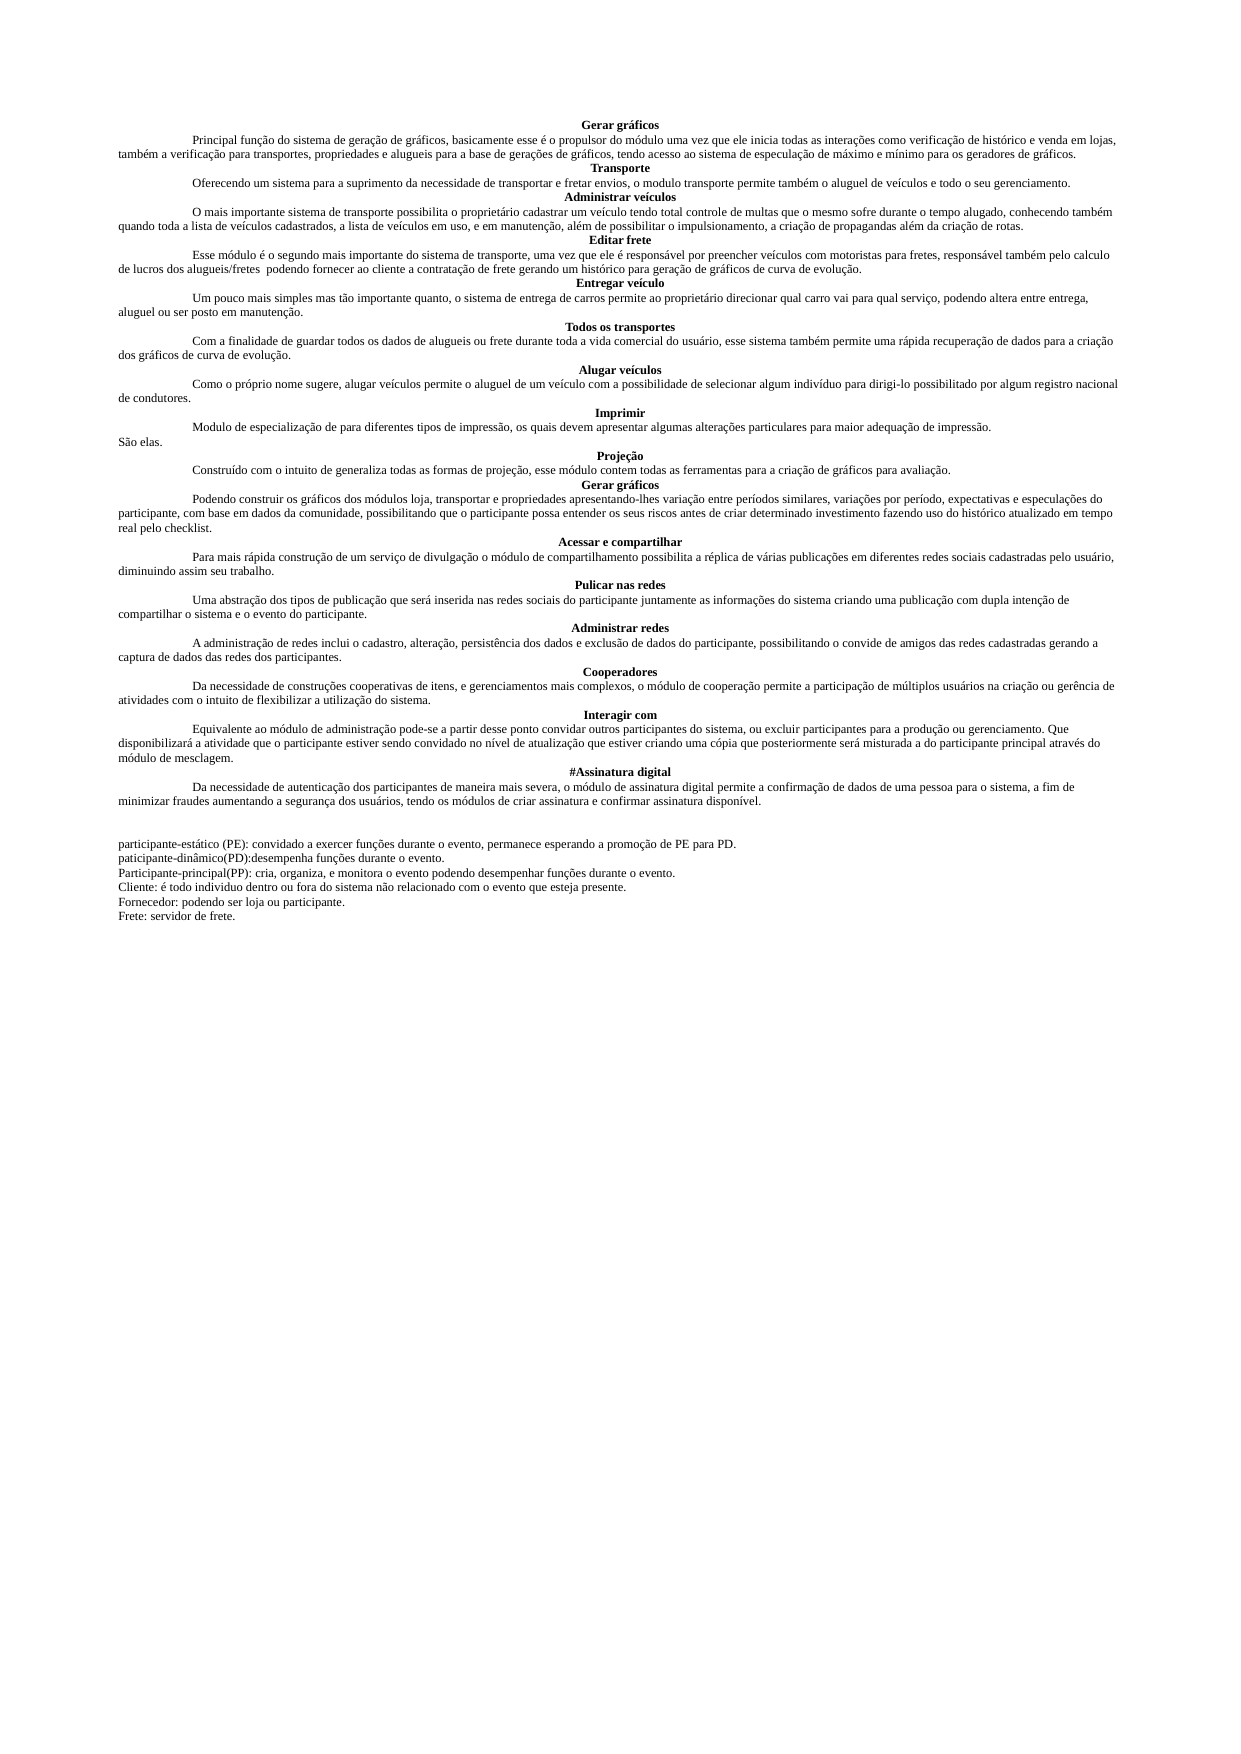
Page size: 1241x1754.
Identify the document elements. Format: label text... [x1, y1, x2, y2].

text Administrar veículos [118, 190, 1122, 204]
text Gerar gráficos [118, 118, 1122, 132]
text Para mais rápida construção de um serviço de divulgação o módulo de compartilhamento possibilita a réplica de várias publicações em diferentes redes sociais cadastradas pelo usuário, diminuindo assim seu trabalho. [118, 549, 1122, 578]
text Pulicar nas redes [118, 578, 1122, 592]
text Uma abstração dos tipos de publicação que será inserida nas redes sociais do participante juntamente as informações do sistema criando uma publicação com dupla intenção de compartilhar o sistema e o evento do participante. [118, 592, 1122, 621]
text Da necessidade de autenticação dos participantes de maneira mais severa, o módulo de assinatura digital permite a confirmação de dados de uma pessoa para o sistema, a fim de minimizar fraudes aumentando a segurança dos usuários, tendo os módulos de criar assinatura e confirmar assinatura disponível. [118, 779, 1122, 808]
text Participante-principal(PP): cria, organiza, e monitora o evento podendo desempenhar funções durante o evento. [118, 866, 1122, 880]
text Alugar veículos [118, 362, 1122, 377]
text A administração de redes inclui o cadastro, alteração, persistência dos dados e exclusão de dados do participante, possibilitando o convide de amigos das redes cadastradas gerando a captura de dados das redes dos participantes. [118, 636, 1122, 664]
text Acessar e compartilhar [118, 535, 1122, 549]
text Fornecedor: podendo ser loja ou participante. [118, 894, 1122, 909]
text Da necessidade de construções cooperativas de itens, e gerenciamentos mais complexos, o módulo de cooperação permite a participação de múltiplos usuários na criação ou gerência de atividades com o intuito de flexibilizar a utilização do sistema. [118, 679, 1122, 707]
text Esse módulo é o segundo mais importante do sistema de transporte, uma vez que ele é responsável por preencher veículos com motoristas para fretes, responsável também pelo calculo de lucros dos alugueis/fretes podendo fornecer ao cliente a contratação de frete gerando um histórico para geração de gráficos de curva de evolução. [118, 247, 1122, 276]
text Cooperadores [118, 664, 1122, 679]
text Frete: servidor de frete. [118, 909, 1122, 923]
text Com a finalidade de guardar todos os dados de alugueis ou frete durante toda a vida comercial do usuário, esse sistema também permite uma rápida recuperação de dados para a criação dos gráficos de curva de evolução. [118, 334, 1122, 362]
text Um pouco mais simples mas tão importante quanto, o sistema de entrega de carros permite ao proprietário direcionar qual carro vai para qual serviço, podendo altera entre entrega, aluguel ou ser posto em manutenção. [118, 291, 1122, 319]
text paticipante-dinâmico(PD):desempenha funções durante o evento. [118, 851, 1122, 866]
text São elas. [118, 434, 1122, 449]
text #Assinatura digital [118, 765, 1122, 779]
text Oferecendo um sistema para a suprimento da necessidade de transportar e fretar envios, o modulo transporte permite também o aluguel de veículos e todo o seu gerenciamento. [118, 176, 1122, 190]
text Principal função do sistema de geração de gráficos, basicamente esse é o propulsor do módulo uma vez que ele inicia todas as interações como verificação de histórico e venda em lojas, também a verificação para transportes, propriedades e alugueis para a base de gerações de gráficos, tendo acesso ao sistema de especulação de máximo e mínimo para os geradores de gráficos. [118, 132, 1122, 161]
text Equivalente ao módulo de administração pode-se a partir desse ponto convidar outros participantes do sistema, ou excluir participantes para a produção ou gerenciamento. Que disponibilizará a atividade que o participante estiver sendo convidado no nível de atualização que estiver criando uma cópia que posteriormente será misturada a do participante principal através do módulo de mesclagem. [118, 722, 1122, 765]
text Entregar veículo [118, 276, 1122, 291]
text O mais importante sistema de transporte possibilita o proprietário cadastrar um veículo tendo total controle de multas que o mesmo sofre durante o tempo alugado, conhecendo também quando toda a lista de veículos cadastrados, a lista de veículos em uso, e em manutenção, além de possibilitar o impulsionamento, a criação de propagandas além da criação de rotas. [118, 204, 1122, 233]
text Administrar redes [118, 621, 1122, 636]
text Transporte [118, 161, 1122, 176]
text participante-estático (PE): convidado a exercer funções durante o evento, permanece esperando a promoção de PE para PD. [118, 837, 1122, 851]
text Editar frete [118, 233, 1122, 247]
text Como o próprio nome sugere, alugar veículos permite o aluguel de um veículo com a possibilidade de selecionar algum indivíduo para dirigi-lo possibilitado por algum registro nacional de condutores. [118, 377, 1122, 406]
text Cliente: é todo individuo dentro ou fora do sistema não relacionado com o evento que esteja presente. [118, 880, 1122, 894]
text Imprimir [118, 406, 1122, 420]
text Interagir com [118, 707, 1122, 722]
text Podendo construir os gráficos dos módulos loja, transportar e propriedades apresentando-lhes variação entre períodos similares, variações por período, expectativas e especulações do participante, com base em dados da comunidade, possibilitando que o participante possa entender os seus riscos antes de criar determinado investimento fazendo uso do histórico atualizado em tempo real pelo checklist. [118, 492, 1122, 535]
text Construído com o intuito de generaliza todas as formas de projeção, esse módulo contem todas as ferramentas para a criação de gráficos para avaliação. [118, 463, 1122, 477]
text Modulo de especialização de para diferentes tipos de impressão, os quais devem apresentar algumas alterações particulares para maior adequação de impressão. [118, 420, 1122, 434]
text Projeção [118, 449, 1122, 463]
text Gerar gráficos [118, 477, 1122, 492]
text Todos os transportes [118, 319, 1122, 334]
